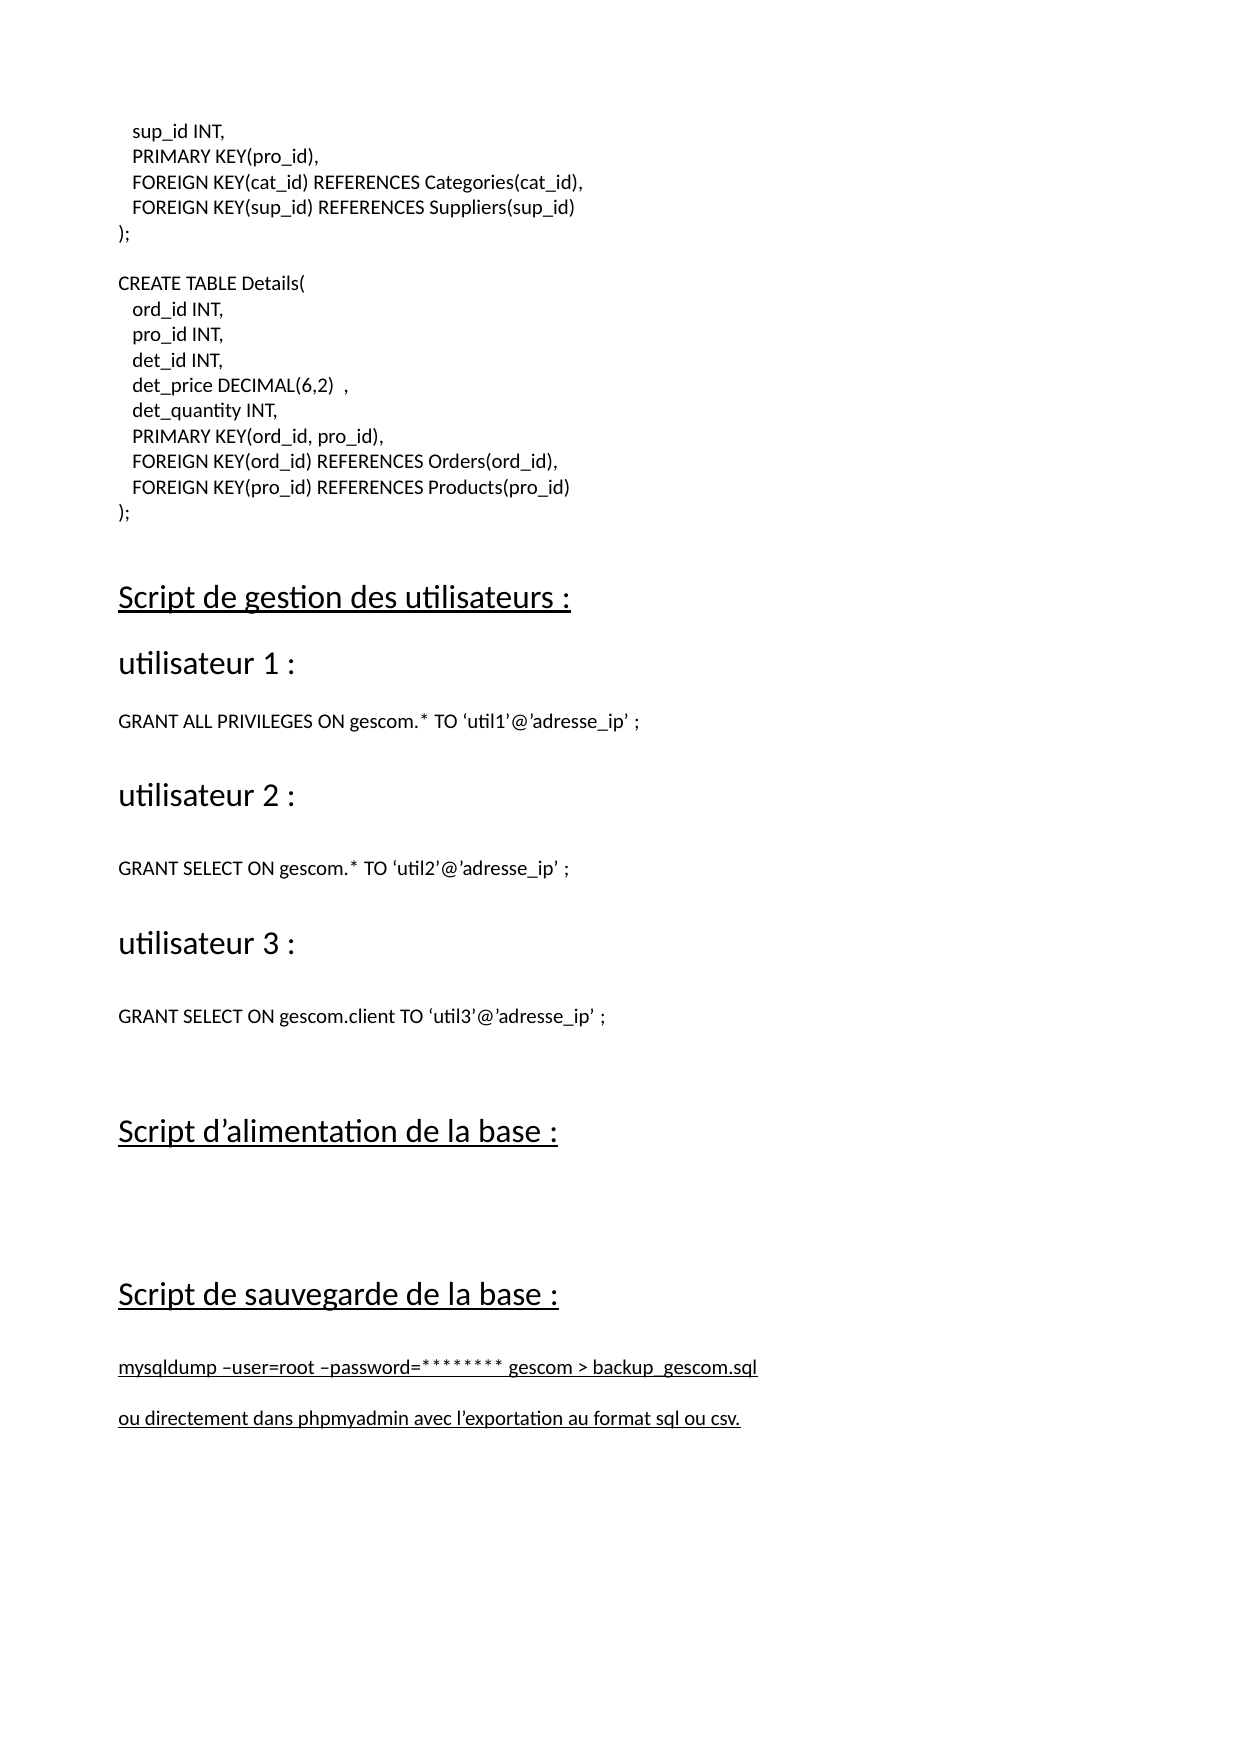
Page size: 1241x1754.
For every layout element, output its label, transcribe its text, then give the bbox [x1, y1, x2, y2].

text det_id INT, [118, 347, 1122, 372]
text GRANT SELECT ON gescom.client TO ‘util3’@’adresse_ip’ ; [118, 1003, 1122, 1028]
text ord_id INT, [118, 296, 1122, 321]
text PRIMARY KEY(ord_id, pro_id), [118, 423, 1122, 448]
text sup_id INT, [118, 118, 1122, 143]
text utilisateur 3 : [118, 922, 1122, 962]
text CREATE TABLE Details( [118, 271, 1122, 296]
text ou directement dans phpmyadmin avec l’exportation au format sql ou csv. [118, 1405, 1122, 1431]
text FOREIGN KEY(cat_id) REFERENCES Categories(cat_id), [118, 169, 1122, 194]
text det_quantity INT, [118, 398, 1122, 423]
text GRANT SELECT ON gescom.* TO ‘util2’@’adresse_ip’ ; [118, 856, 1122, 881]
text ); [118, 499, 1122, 525]
text PRIMARY KEY(pro_id), [118, 143, 1122, 169]
text Script de sauvegarde de la base : [118, 1273, 1122, 1314]
text utilisateur 1 : [118, 642, 1122, 682]
text ); [118, 220, 1122, 245]
text pro_id INT, [118, 321, 1122, 347]
text GRANT ALL PRIVILEGES ON gescom.* TO ‘util1’@’adresse_ip’ ; [118, 708, 1122, 733]
text FOREIGN KEY(ord_id) REFERENCES Orders(ord_id), [118, 448, 1122, 474]
text FOREIGN KEY(sup_id) REFERENCES Suppliers(sup_id) [118, 194, 1122, 220]
text FOREIGN KEY(pro_id) REFERENCES Products(pro_id) [118, 474, 1122, 499]
text mysqldump –user=root –password=******** gescom > backup_gescom.sql [118, 1354, 1122, 1380]
text Script de gestion des utilisateurs : [118, 576, 1122, 616]
text Script d’alimentation de la base : [118, 1110, 1122, 1151]
text det_price DECIMAL(6,2) , [118, 372, 1122, 398]
text utilisateur 2 : [118, 774, 1122, 815]
